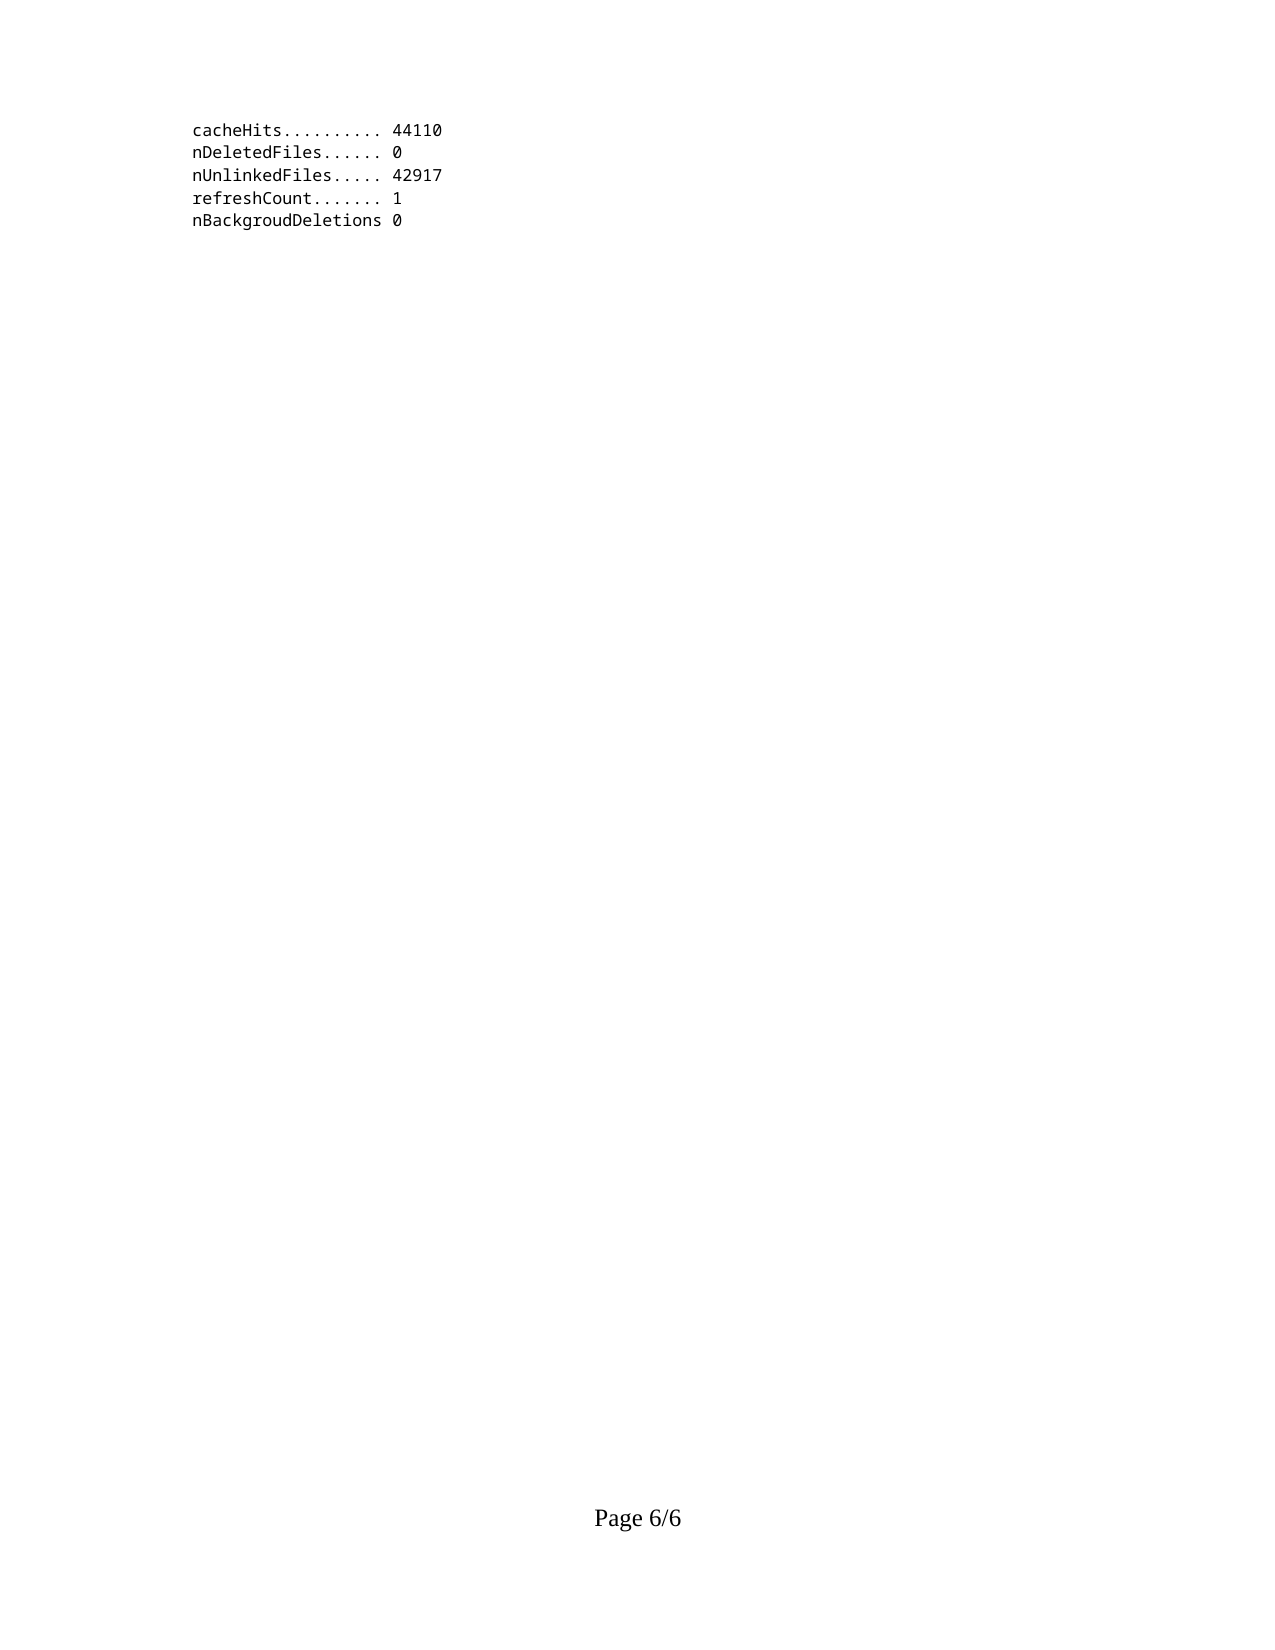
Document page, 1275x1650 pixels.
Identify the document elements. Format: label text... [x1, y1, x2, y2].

text cacheHits.......... 44110 nDeletedFiles...... 0 nUnlinkedFiles..... 42917 refreshCount....... 1 nBackgroudDeletions 0 [192, 118, 1157, 254]
